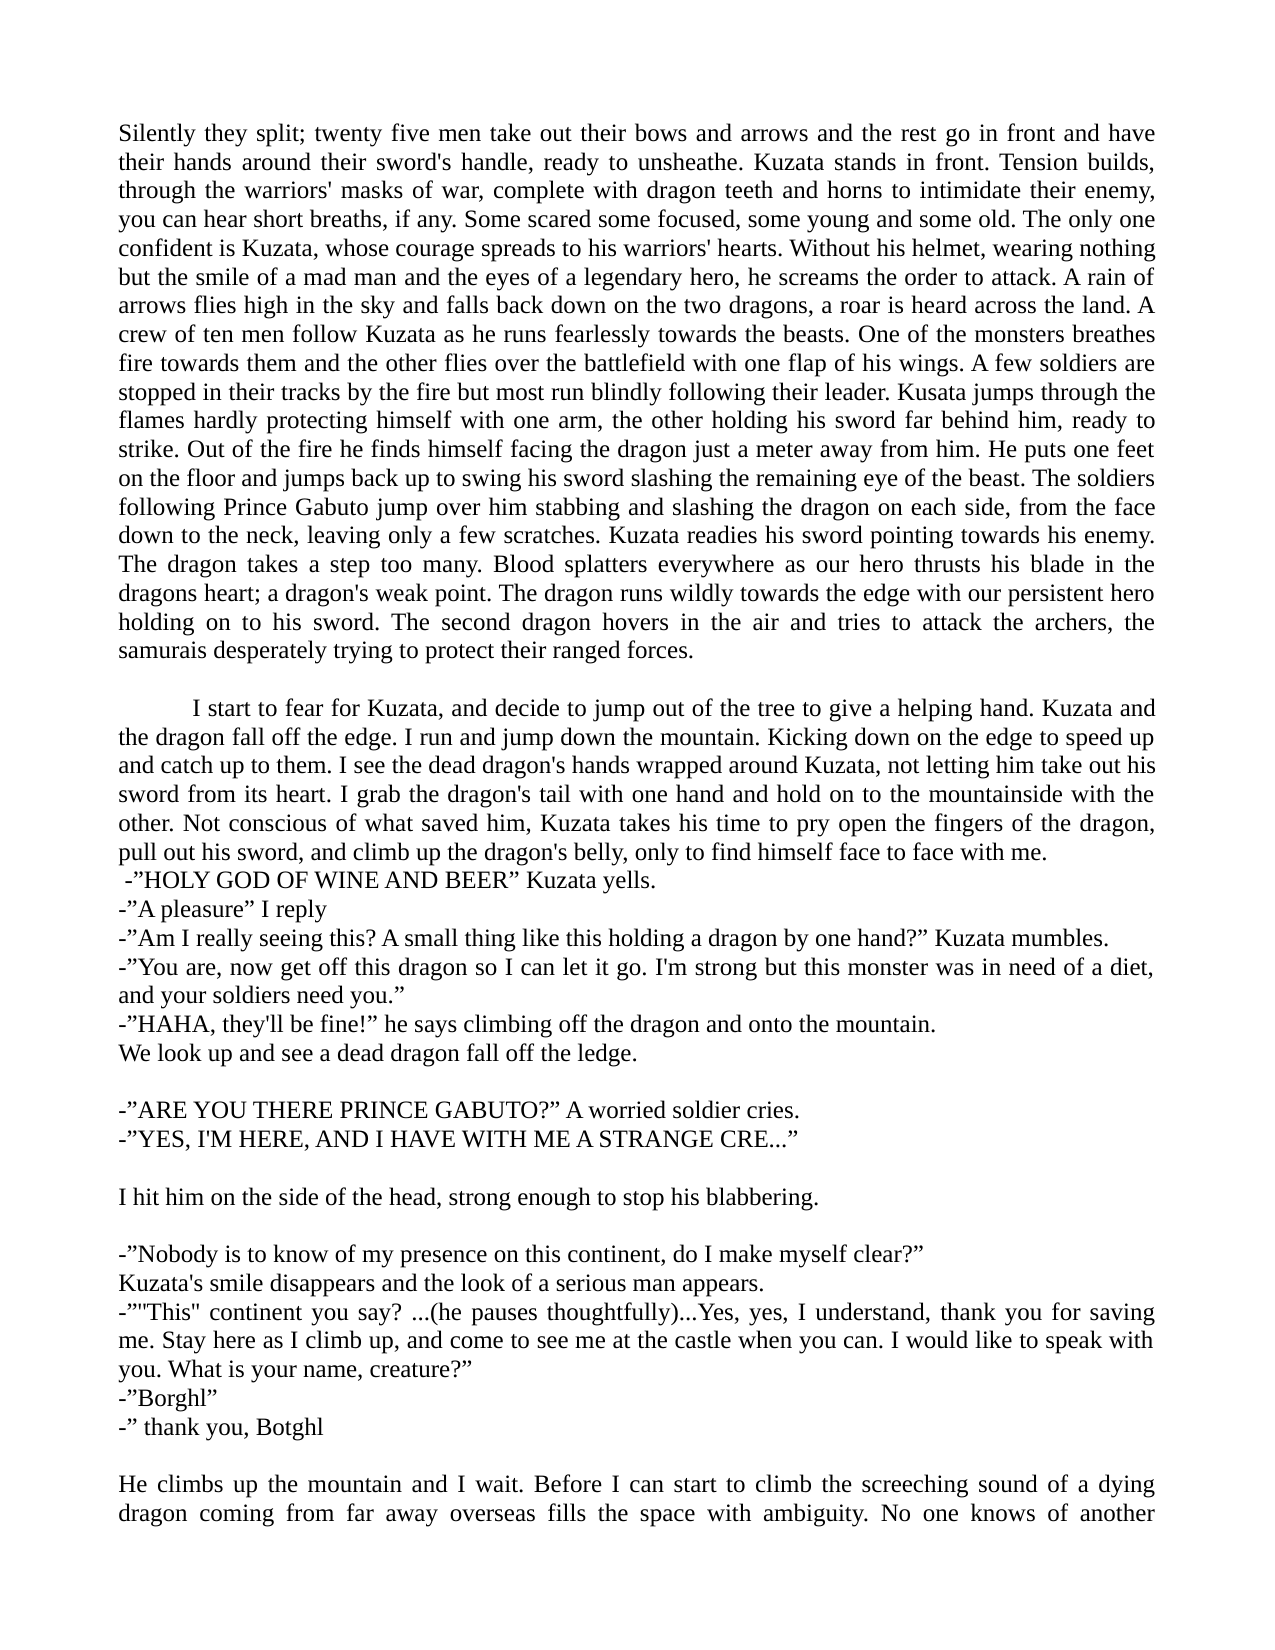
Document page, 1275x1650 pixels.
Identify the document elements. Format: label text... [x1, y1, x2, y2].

text -”YES, I'M HERE, AND I HAVE WITH ME A STRANGE CRE...” [118, 1124, 1157, 1153]
text -”HOLY GOD OF WINE AND BEER” Kuzata yells. [118, 866, 1157, 894]
text -”You are, now get off this dragon so I can let it go. I'm strong but this monster was in need of a diet, and your soldiers need you.” [118, 952, 1157, 1009]
text -”Borghl” [118, 1383, 1157, 1412]
text Kuzata's smile disappears and the look of a serious man appears. [118, 1268, 1157, 1297]
text -”ARE YOU THERE PRINCE GABUTO?” A worried soldier cries. [118, 1096, 1157, 1124]
text I hit him on the side of the head, strong enough to stop his blabbering. [118, 1182, 1157, 1211]
text -”A pleasure” I reply [118, 894, 1157, 923]
text I start to fear for Kuzata, and decide to jump out of the tree to give a helping hand. Kuzata and the dragon fall off the edge. I run and jump down the mountain. Kicking down on the edge to speed up and catch up to them. I see the dead dragon's hands wrapped around Kuzata, not letting him take out his sword from its heart. I grab the dragon's tail with one hand and hold on to the mountainside with the other. Not conscious of what saved him, Kuzata takes his time to pry open the fingers of the dragon, pull out his sword, and climb up the dragon's belly, only to find himself face to face with me. [118, 693, 1157, 866]
text We look up and see a dead dragon fall off the ledge. [118, 1038, 1157, 1067]
text He climbs up the mountain and I wait. Before I can start to climb the screeching sound of a dying dragon coming from far away overseas fills the space with ambiguity. No one knows of another [118, 1469, 1157, 1527]
text -”Am I really seeing this? A small thing like this holding a dragon by one hand?” Kuzata mumbles. [118, 923, 1157, 952]
text Silently they split; twenty five men take out their bows and arrows and the rest go in front and have their hands around their sword's handle, ready to unsheathe. Kuzata stands in front. Tension builds, through the warriors' masks of war, complete with dragon teeth and horns to intimidate their enemy, you can hear short breaths, if any. Some scared some focused, some young and some old. The only one confident is Kuzata, whose courage spreads to his warriors' hearts. Without his helmet, wearing nothing but the smile of a mad man and the eyes of a legendary hero, he screams the order to attack. A rain of arrows flies high in the sky and falls back down on the two dragons, a roar is heard across the land. A crew of ten men follow Kuzata as he runs fearlessly towards the beasts. One of the monsters breathes fire towards them and the other flies over the battlefield with one flap of his wings. A few soldiers are stopped in their tracks by the fire but most run blindly following their leader. Kusata jumps through the flames hardly protecting himself with one arm, the other holding his sword far behind him, ready to strike. Out of the fire he finds himself facing the dragon just a meter away from him. He puts one feet on the floor and jumps back up to swing his sword slashing the remaining eye of the beast. The soldiers following Prince Gabuto jump over him stabbing and slashing the dragon on each side, from the face down to the neck, leaving only a few scratches. Kuzata readies his sword pointing towards his enemy. The dragon takes a step too many. Blood splatters everywhere as our hero thrusts his blade in the dragons heart; a dragon's weak point. The dragon runs wildly towards the edge with our persistent hero holding on to his sword. The second dragon hovers in the air and tries to attack the archers, the samurais desperately trying to protect their ranged forces. [118, 118, 1157, 664]
text -”''This'' continent you say? ...(he pauses thoughtfully)...Yes, yes, I understand, thank you for saving me. Stay here as I climb up, and come to see me at the castle when you can. I would like to speak with you. What is your name, creature?” [118, 1297, 1157, 1383]
text -” thank you, Botghl [118, 1412, 1157, 1441]
text -”HAHA, they'll be fine!” he says climbing off the dragon and onto the mountain. [118, 1009, 1157, 1038]
text -”Nobody is to know of my presence on this continent, do I make myself clear?” [118, 1239, 1157, 1268]
